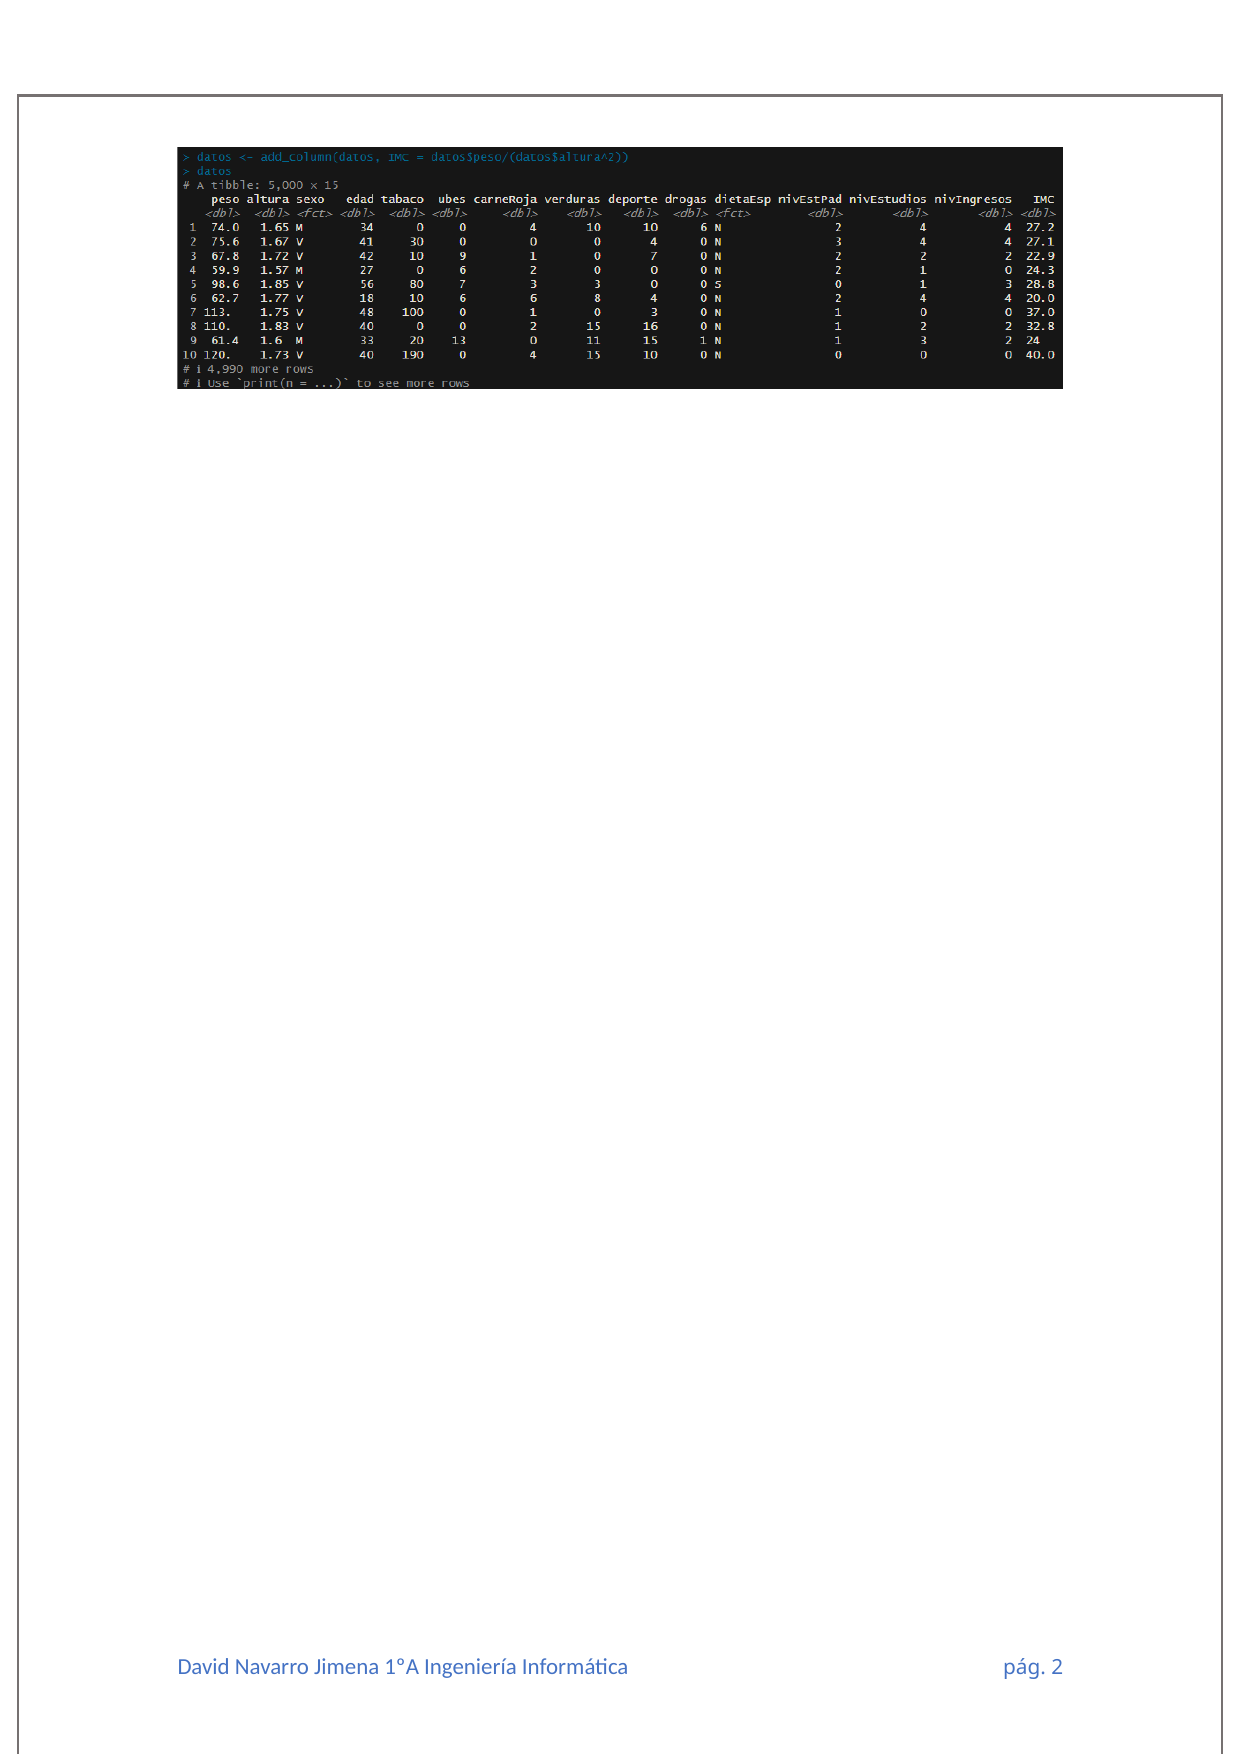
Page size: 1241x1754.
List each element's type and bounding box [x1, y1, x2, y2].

picture [177, 147, 1063, 389]
